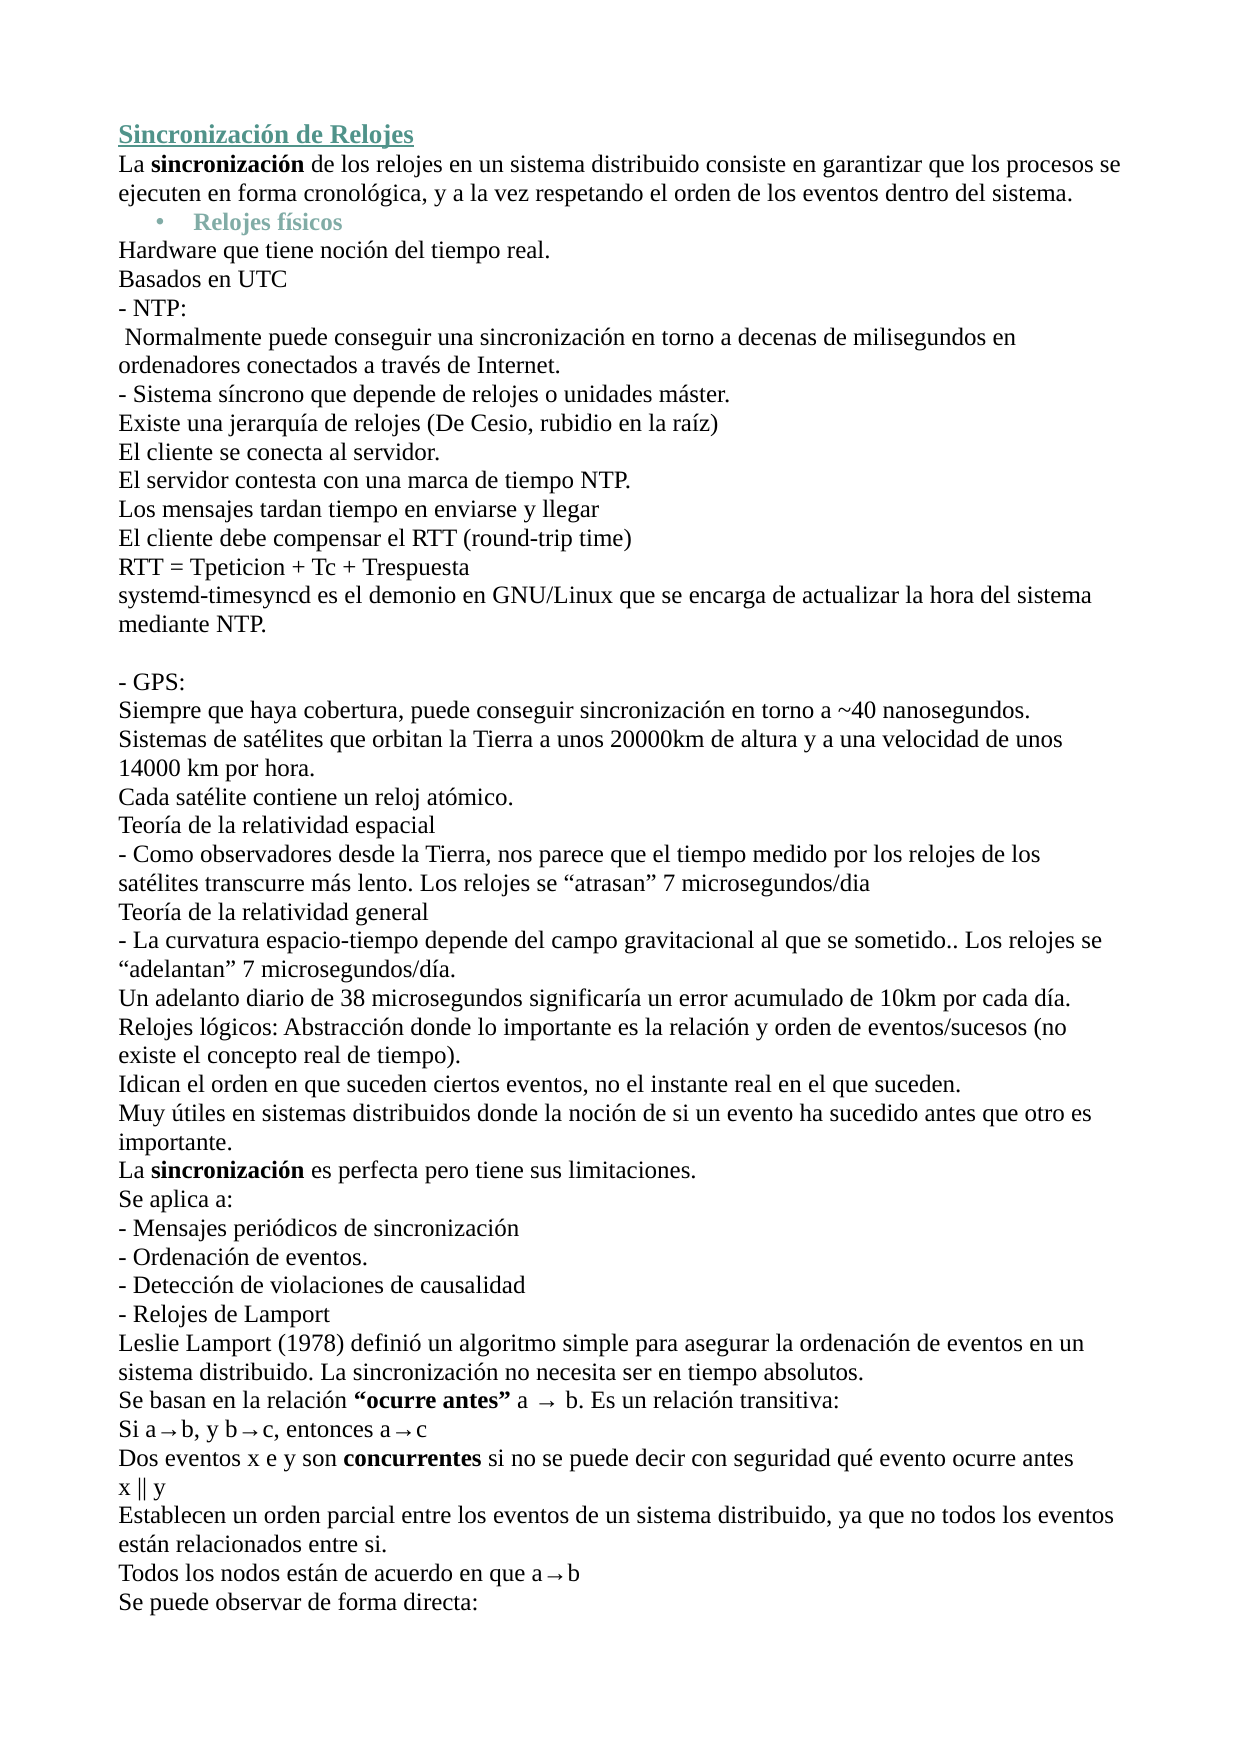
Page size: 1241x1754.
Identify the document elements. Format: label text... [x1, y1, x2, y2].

text Un adelanto diario de 38 microsegundos significaría un error acumulado de 10km por cada día. [118, 983, 1122, 1012]
text Se aplica a: [118, 1184, 1122, 1213]
text Teoría de la relatividad general [118, 897, 1122, 926]
text Existe una jerarquía de relojes (De Cesio, rubidio en la raíz) [118, 408, 1122, 437]
text - GPS: [118, 667, 1122, 696]
text - Como observadores desde la Tierra, nos parece que el tiempo medido por los relojes de los satélites transcurre más lento. Los relojes se “atrasan” 7 microsegundos/dia [118, 839, 1122, 897]
text Relojes lógicos: Abstracción donde lo importante es la relación y orden de eventos/sucesos (no existe el concepto real de tiempo). [118, 1012, 1122, 1069]
text - Detección de violaciones de causalidad [118, 1271, 1122, 1299]
text Idican el orden en que suceden ciertos eventos, no el instante real en el que suceden. [118, 1069, 1122, 1098]
text Sistemas de satélites que orbitan la Tierra a unos 20000km de altura y a una velocidad de unos 14000 km por hora. [118, 724, 1122, 782]
text Normalmente puede conseguir una sincronización en torno a decenas de milisegundos en ordenadores conectados a través de Internet. [118, 322, 1122, 379]
text Siempre que haya cobertura, puede conseguir sincronización en torno a ~40 nanosegundos. [118, 696, 1122, 724]
text x || y [118, 1472, 1122, 1501]
text Establecen un orden parcial entre los eventos de un sistema distribuido, ya que no todos los eventos están relacionados entre si. [118, 1501, 1122, 1558]
text Leslie Lamport (1978) definió un algoritmo simple para asegurar la ordenación de eventos en un sistema distribuido. La sincronización no necesita ser en tiempo absolutos. [118, 1328, 1122, 1386]
text El cliente debe compensar el RTT (round-trip time) [118, 523, 1122, 552]
text - Relojes de Lamport [118, 1299, 1122, 1328]
text systemd-timesyncd es el demonio en GNU/Linux que se encarga de actualizar la hora del sistema mediante NTP. [118, 581, 1122, 638]
text Si a→b, y b→c, entonces a→c [118, 1414, 1122, 1443]
text - Ordenación de eventos. [118, 1242, 1122, 1271]
text Se basan en la relación “ocurre antes” a → b. Es un relación transitiva: [118, 1386, 1122, 1414]
text El servidor contesta con una marca de tiempo NTP. [118, 466, 1122, 494]
text Dos eventos x e y son concurrentes si no se puede decir con seguridad qué evento ocurre antes [118, 1443, 1122, 1472]
text Todos los nodos están de acuerdo en que a→b [118, 1558, 1122, 1587]
text Hardware que tiene noción del tiempo real. [118, 236, 1122, 264]
text Cada satélite contiene un reloj atómico. [118, 782, 1122, 811]
text La sincronización es perfecta pero tiene sus limitaciones. [118, 1156, 1122, 1184]
text - Mensajes periódicos de sincronización [118, 1213, 1122, 1242]
text - Sistema síncrono que depende de relojes o unidades máster. [118, 379, 1122, 408]
text - NTP: [118, 293, 1122, 322]
text - La curvatura espacio-tiempo depende del campo gravitacional al que se sometido.. Los relojes se “adelantan” 7 microsegundos/día. [118, 926, 1122, 983]
text RTT = Tpeticion + Tc + Trespuesta [118, 552, 1122, 581]
text Los mensajes tardan tiempo en enviarse y llegar [118, 494, 1122, 523]
text Sincronización de Relojes [118, 118, 1122, 149]
text Teoría de la relatividad espacial [118, 811, 1122, 839]
text Se puede observar de forma directa: [118, 1587, 1122, 1616]
text Basados en UTC [118, 264, 1122, 293]
text Muy útiles en sistemas distribuidos donde la noción de si un evento ha sucedido antes que otro es importante. [118, 1098, 1122, 1156]
list Relojes físicos [156, 207, 1122, 236]
text La sincronización de los relojes en un sistema distribuido consiste en garantizar que los procesos se ejecuten en forma cronológica, y a la vez respetando el orden de los eventos dentro del sistema. [118, 149, 1122, 207]
text El cliente se conecta al servidor. [118, 437, 1122, 466]
